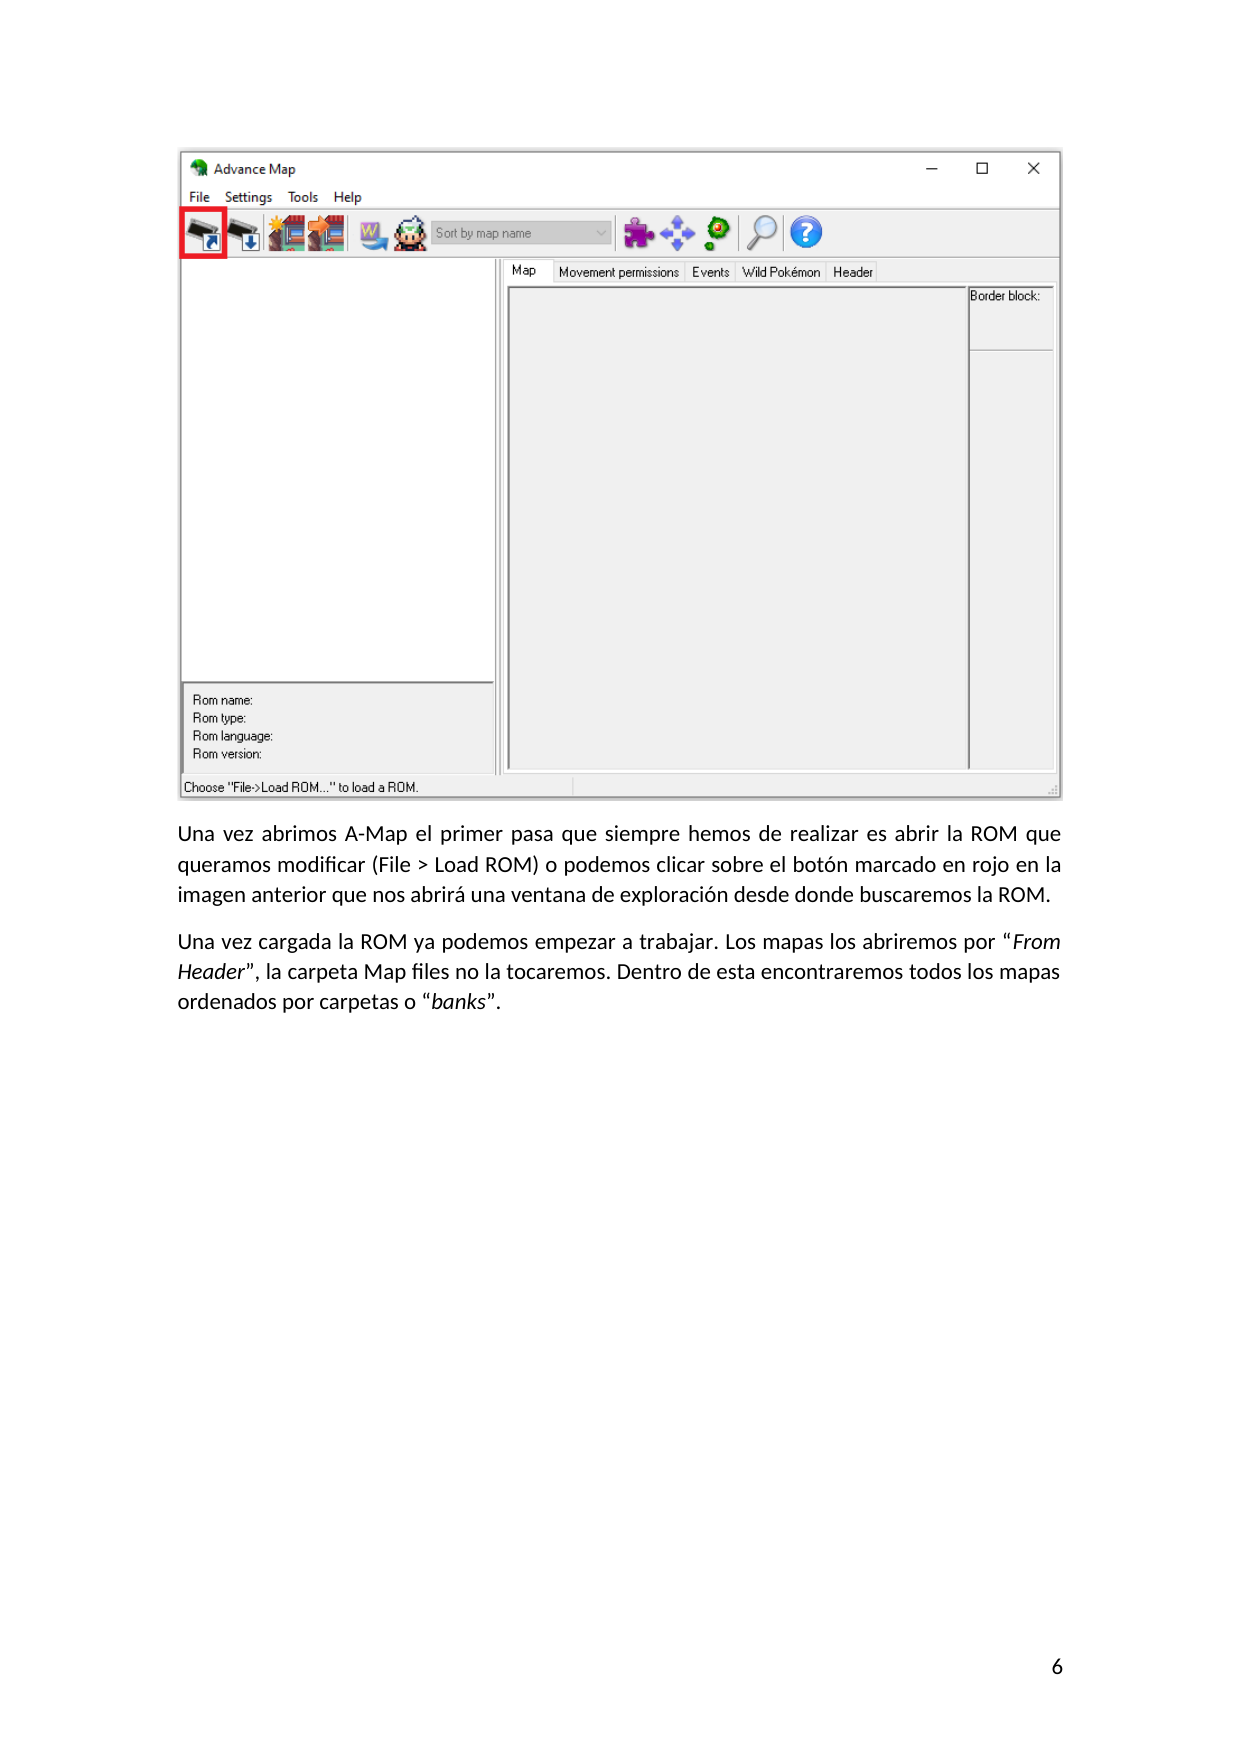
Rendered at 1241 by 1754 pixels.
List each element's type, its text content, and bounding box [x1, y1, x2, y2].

text Una vez abrimos A-Map el primer pasa que siempre hemos de realizar es abrir la ROM que queramos modificar (File > Load ROM) o podemos clicar sobre el botón marcado en rojo en la imagen anterior que nos abrirá una ventana de exploración desde donde buscaremos la ROM. [177, 819, 1063, 908]
text Una vez cargada la ROM ya podemos empezar a trabajar. Los mapas los abriremos por “From Header”, la carpeta Map files no la tocaremos. Dentro de esta encontraremos todos los mapas ordenados por carpetas o “banks”. [177, 927, 1063, 1015]
picture [177, 147, 1063, 801]
